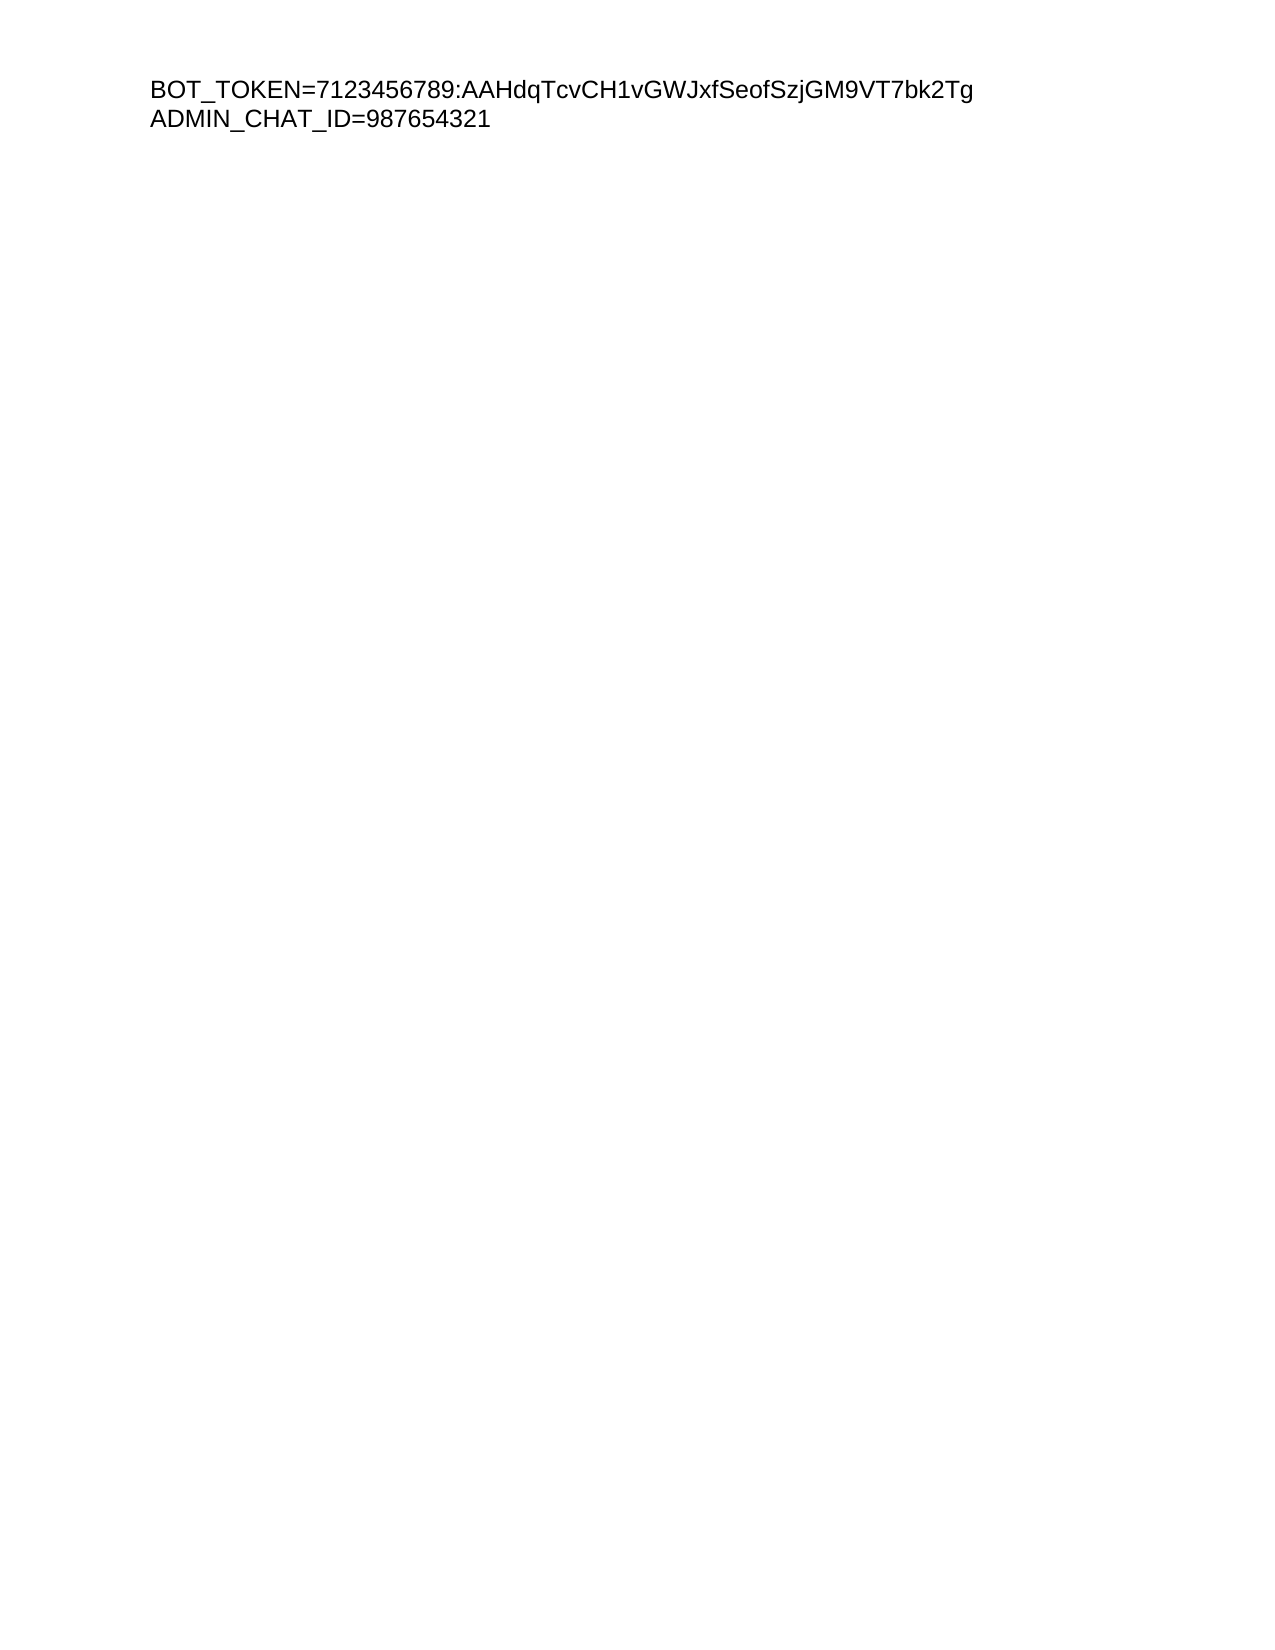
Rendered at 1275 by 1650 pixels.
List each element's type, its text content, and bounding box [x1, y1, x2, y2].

text ADMIN_CHAT_ID=987654321 [150, 104, 1125, 132]
text BOT_TOKEN=7123456789:AAHdqTcvCH1vGWJxfSeofSzjGM9VT7bk2Tg [150, 75, 1125, 104]
